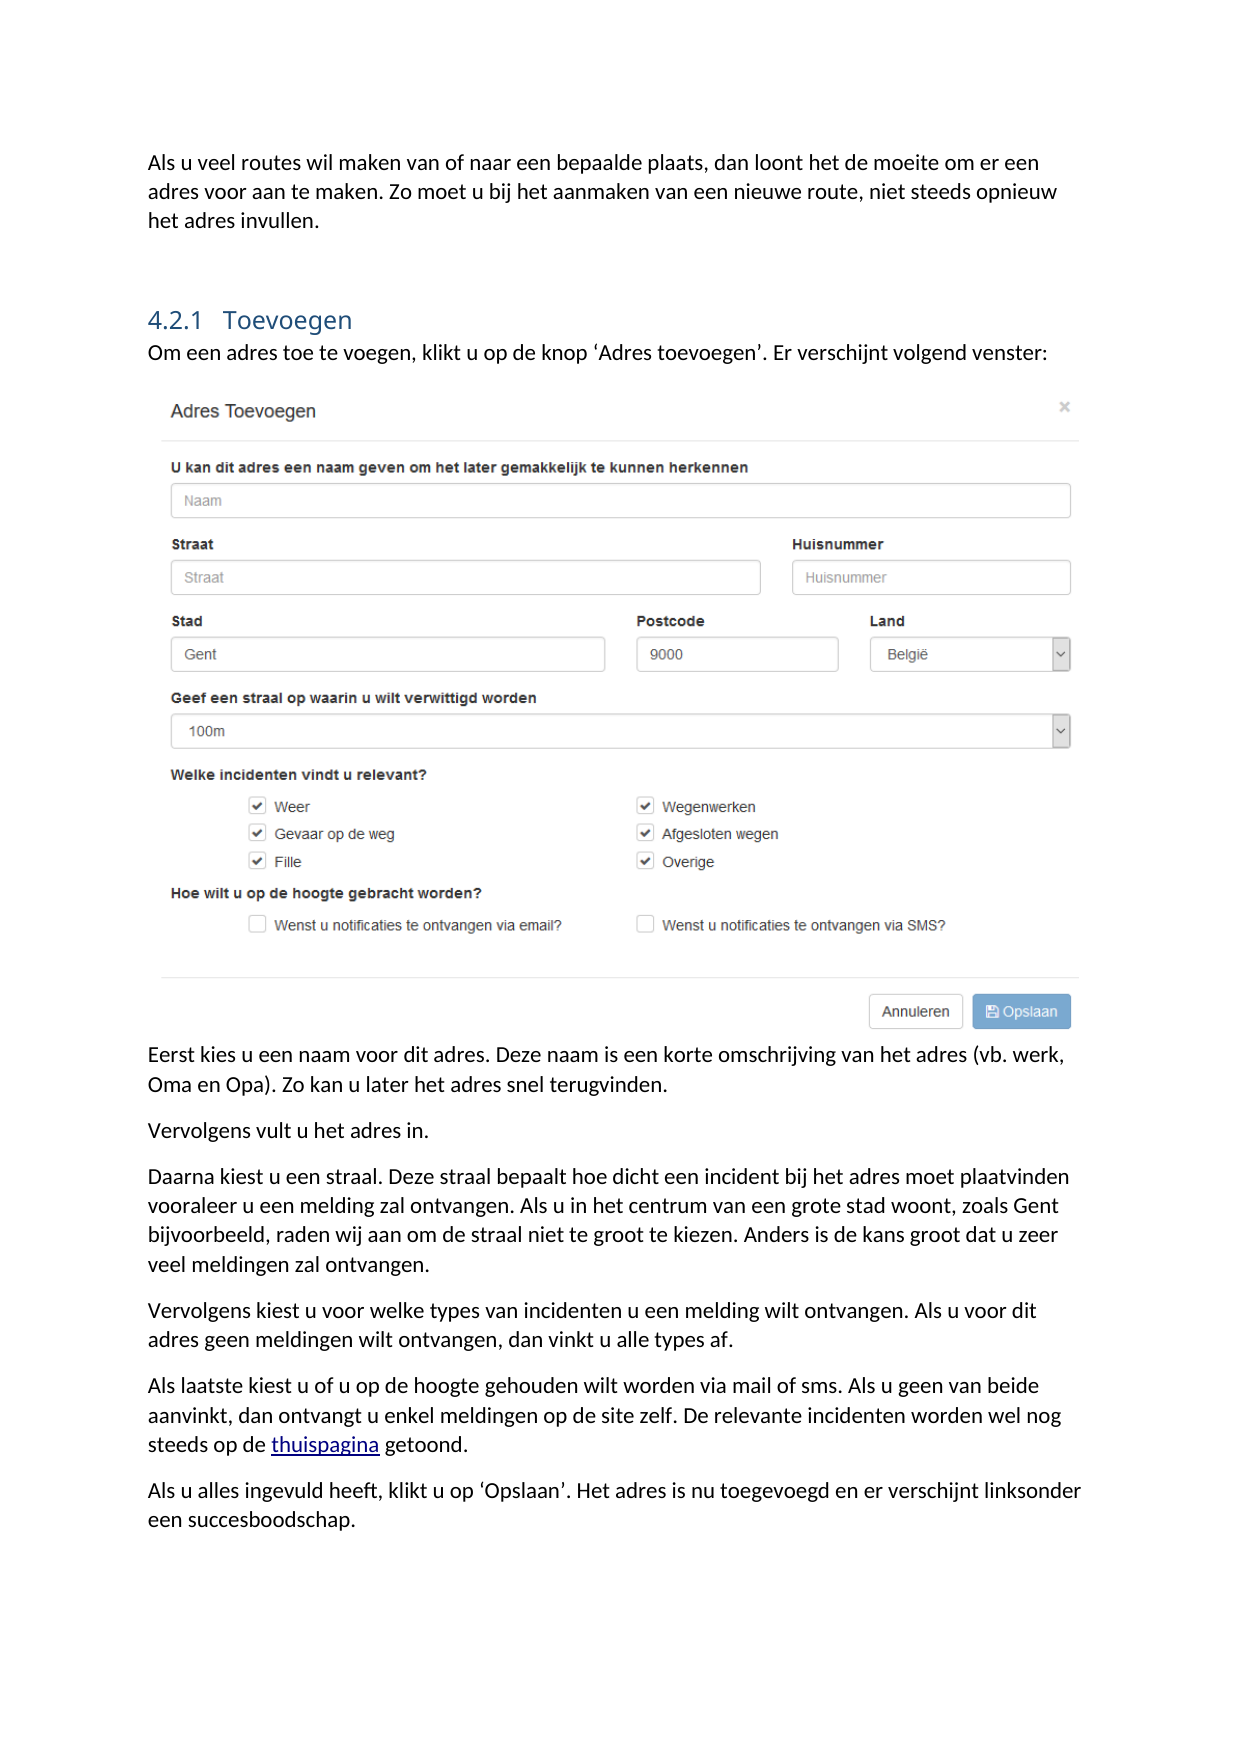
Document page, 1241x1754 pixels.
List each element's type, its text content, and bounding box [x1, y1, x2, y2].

text Als u alles ingevuld heeft, klikt u op ‘Opslaan’. Het adres is nu toegevoegd en er verschijnt linksonder een succesboodschap. [148, 1476, 1093, 1534]
text Om een adres toe te voegen, klikt u op de knop ‘Adres toevoegen’. Er verschijnt volgend venster: [148, 338, 1093, 366]
text Als u veel routes wil maken van of naar een bepaalde plaats, dan loont het de moeite om er een adres voor aan te maken. Zo moet u bij het aanmaken van een nieuwe route, niet steeds opnieuw het adres invullen. [148, 148, 1093, 234]
text Als laatste kiest u of u op de hoogte gehouden wilt worden via mail of sms. Als u geen van beide aanvinkt, dan ontvangt u enkel meldingen op de site zelf. De relevante incidenten worden wel nog steeds op de thuispagina getoond. [148, 1371, 1093, 1458]
text Vervolgens vult u het adres in. [148, 1116, 1093, 1144]
text Eerst kies u een naam voor dit adres. Deze naam is een korte omschrijving van het adres (vb. werk, Oma en Opa). Zo kan u later het adres snel terugvinden. [148, 384, 1093, 1098]
text Daarna kiest u een straal. Deze straal bepaalt hoe dicht een incident bij het adres moet plaatvinden vooraleer u een melding zal ontvangen. Als u in het centrum van een grote stad woont, zoals Gent bijvoorbeeld, raden wij aan om de straal niet te groot te kiezen. Anders is de kans groot dat u zeer veel meldingen zal ontvangen. [148, 1162, 1093, 1278]
subtitle Toevoegen [148, 303, 1093, 337]
text Vervolgens kiest u voor welke types van incidenten u een melding wilt ontvangen. Als u voor dit adres geen meldingen wilt ontvangen, dan vinkt u alle types af. [148, 1296, 1093, 1353]
